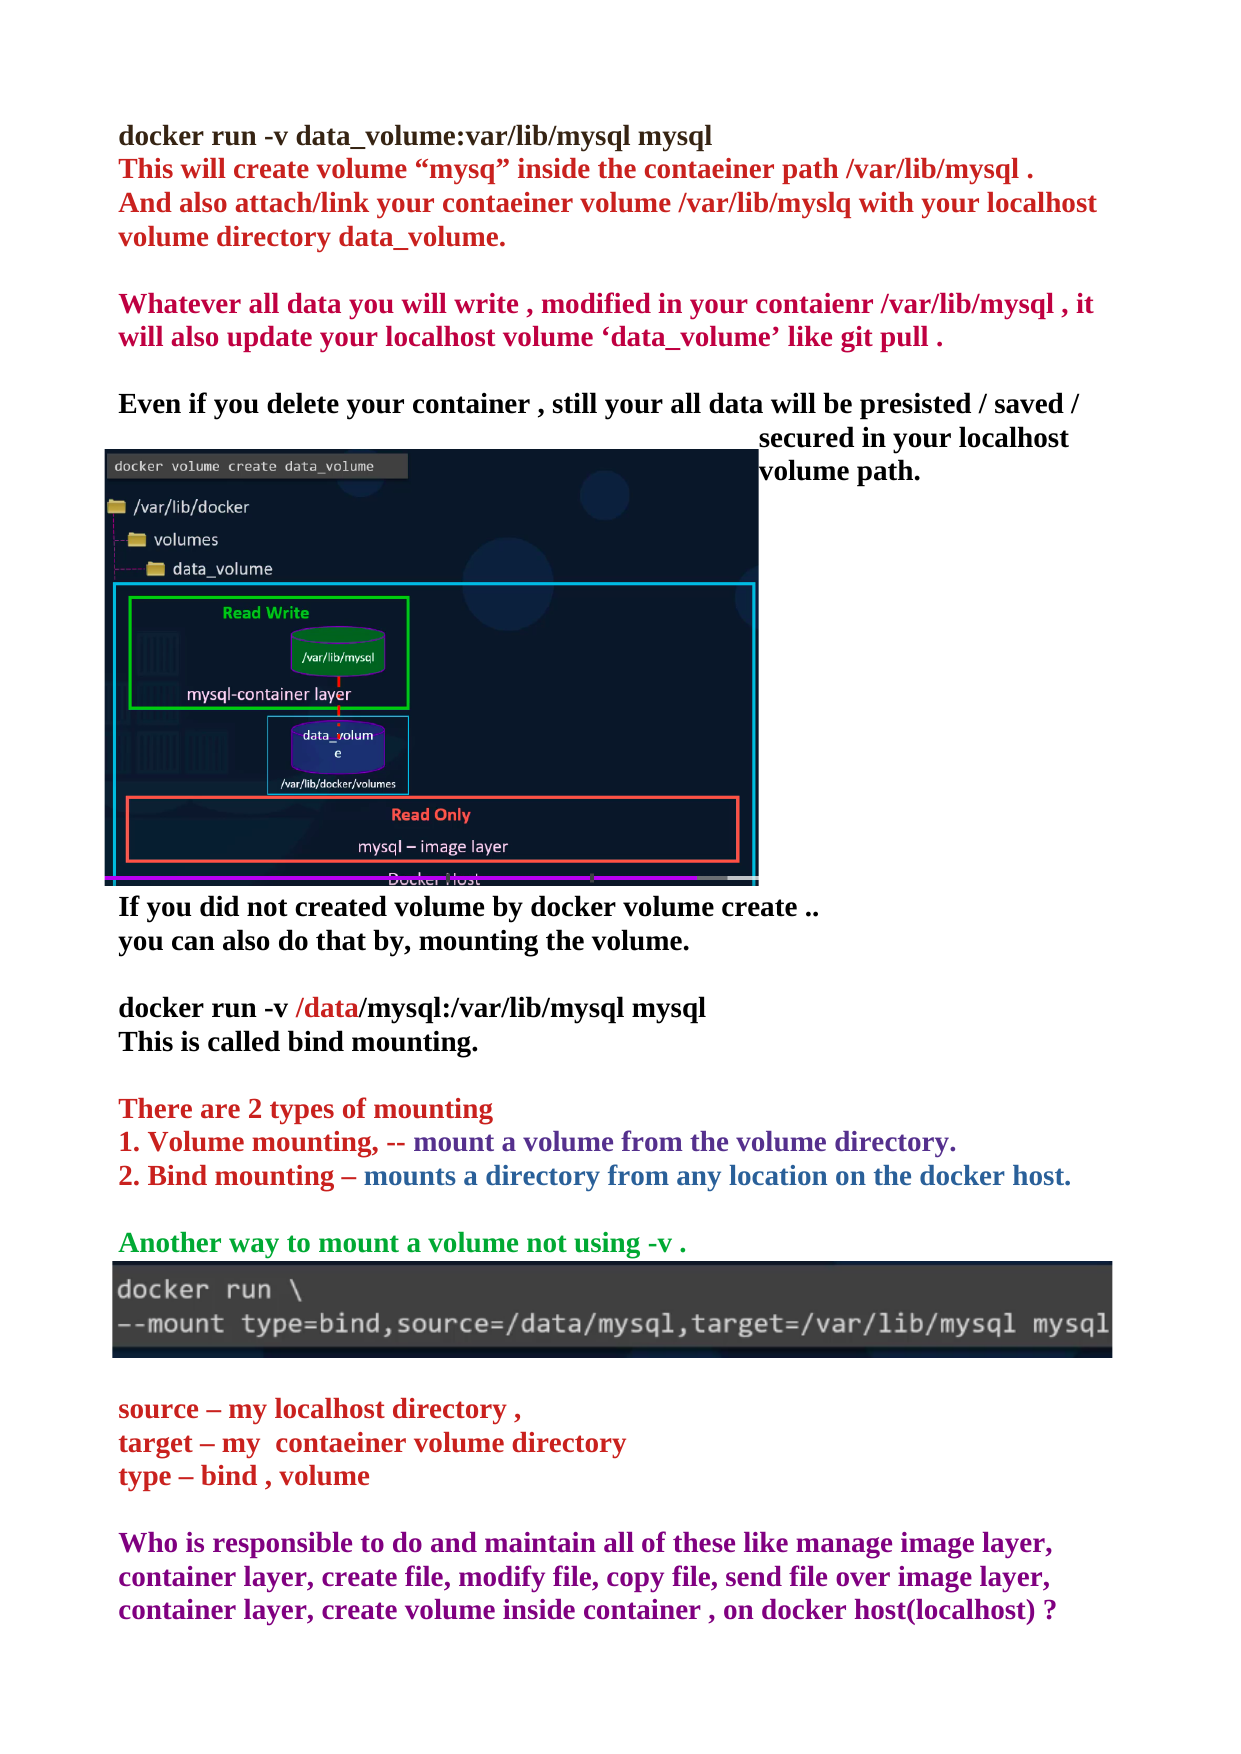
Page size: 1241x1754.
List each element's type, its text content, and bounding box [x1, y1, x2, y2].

text If you did not created volume by docker volume create .. [118, 889, 1122, 923]
text And also attach/link your contaeiner volume /var/lib/myslq with your localhost volume directory data_volume. [118, 185, 1122, 252]
text you can also do that by, mounting the volume. [118, 923, 1122, 957]
text This is called bind mounting. [118, 1024, 1122, 1057]
text Even if you delete your container , still your all data will be presisted / saved / secured in your localhost volume path. [118, 386, 1122, 487]
text 2. Bind mounting – mounts a directory from any location on the docker host. [118, 1158, 1122, 1191]
text This will create volume “mysq” inside the contaeiner path /var/lib/mysql . [118, 152, 1122, 185]
text docker run -v /data/mysql:/var/lib/mysql mysql [118, 990, 1122, 1024]
text 1. Volume mounting, -- mount a volume from the volume directory. [118, 1124, 1122, 1158]
text Whatever all data you will write , modified in your contaienr /var/lib/mysql , it will also update your localhost volume ‘data_volume’ like git pull . [118, 286, 1122, 353]
text target – my contaeiner volume directory [118, 1425, 1122, 1458]
text source – my localhost directory , [118, 1391, 1122, 1425]
text There are 2 types of mounting [118, 1091, 1122, 1124]
picture [946, 1261, 1113, 1358]
picture [104, 449, 759, 886]
text type – bind , volume [118, 1458, 1122, 1492]
text docker run -v data_volume:var/lib/mysql mysql [118, 118, 1122, 152]
text Another way to mount a volume not using -v . [118, 1225, 1122, 1258]
text Who is responsible to do and maintain all of these like manage image layer, container layer, create file, modify file, copy file, send file over image layer, container layer, create volume inside container , on docker host(localhost) ? [118, 1525, 1122, 1626]
